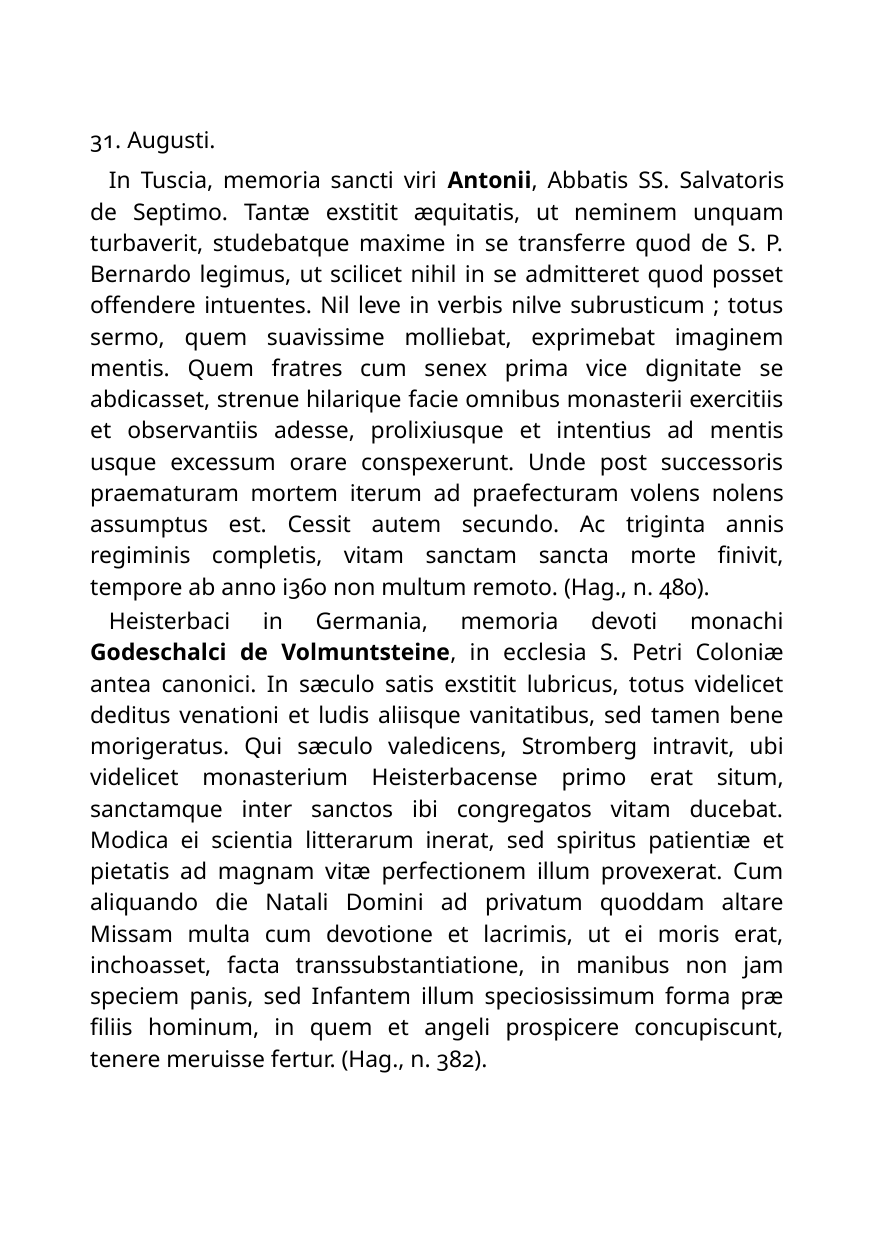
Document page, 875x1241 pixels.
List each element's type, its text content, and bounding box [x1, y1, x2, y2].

text Heisterbaci in Germania, memoria devoti monachi Godeschalci de Volmuntsteine, in ecclesia S. Petri Coloniæ antea canonici. In sæculo satis exstitit lubricus, totus videlicet deditus venationi et ludis aliisque vanitatibus, sed tamen bene morigeratus. Qui sæculo valedicens, Stromberg intravit, ubi videlicet monasterium Heisterbacense primo erat situm, sanctamque inter sanctos ibi congregatos vitam ducebat. Modica ei scientia litterarum inerat, sed spiritus patientiæ et pietatis ad magnam vitæ perfectionem illum provexerat. Cum ali­quando die Natali Domini ad privatum quoddam altare Missam multa cum devotione et lacrimis, ut ei moris erat, inchoasset, facta transsubstantiatione, in manibus non jam speciem panis, sed Infantem illum speciosissimum forma præ filiis hominum, in quem et angeli prospicere concupiscunt, tenere meruisse fertur. (Hag., n. 382). [90, 605, 784, 1074]
text 31. Augusti. [90, 124, 784, 156]
text In Tuscia, memoria sancti viri Antonii, Abbatis SS. Sal­vatoris de Septimo. Tantæ exstitit æquitatis, ut neminem unquam turbaverit, studebatque maxime in se transferre quod de S. P. Bernardo legimus, ut scilicet nihil in se admitteret quod posset offendere intuentes. Nil leve in verbis nilve subrusticum ; totus sermo, quem suavissime molliebat, exprimebat imaginem mentis. Quem fratres cum senex prima vice dignitate se abdicasset, strenue hilarique facie omnibus monasterii exercitiis et observantiis adesse, prolixiusque et intentius ad mentis usque excessum orare conspexerunt. Unde post successoris praematuram mortem iterum ad praefecturam volens nolens assumptus est. Cessit autem secundo. Ac trigin­ta annis regiminis completis, vitam sanctam sancta morte finivit, tempore ab anno i36o non multum remoto. (Hag., n. 480). [90, 164, 784, 602]
